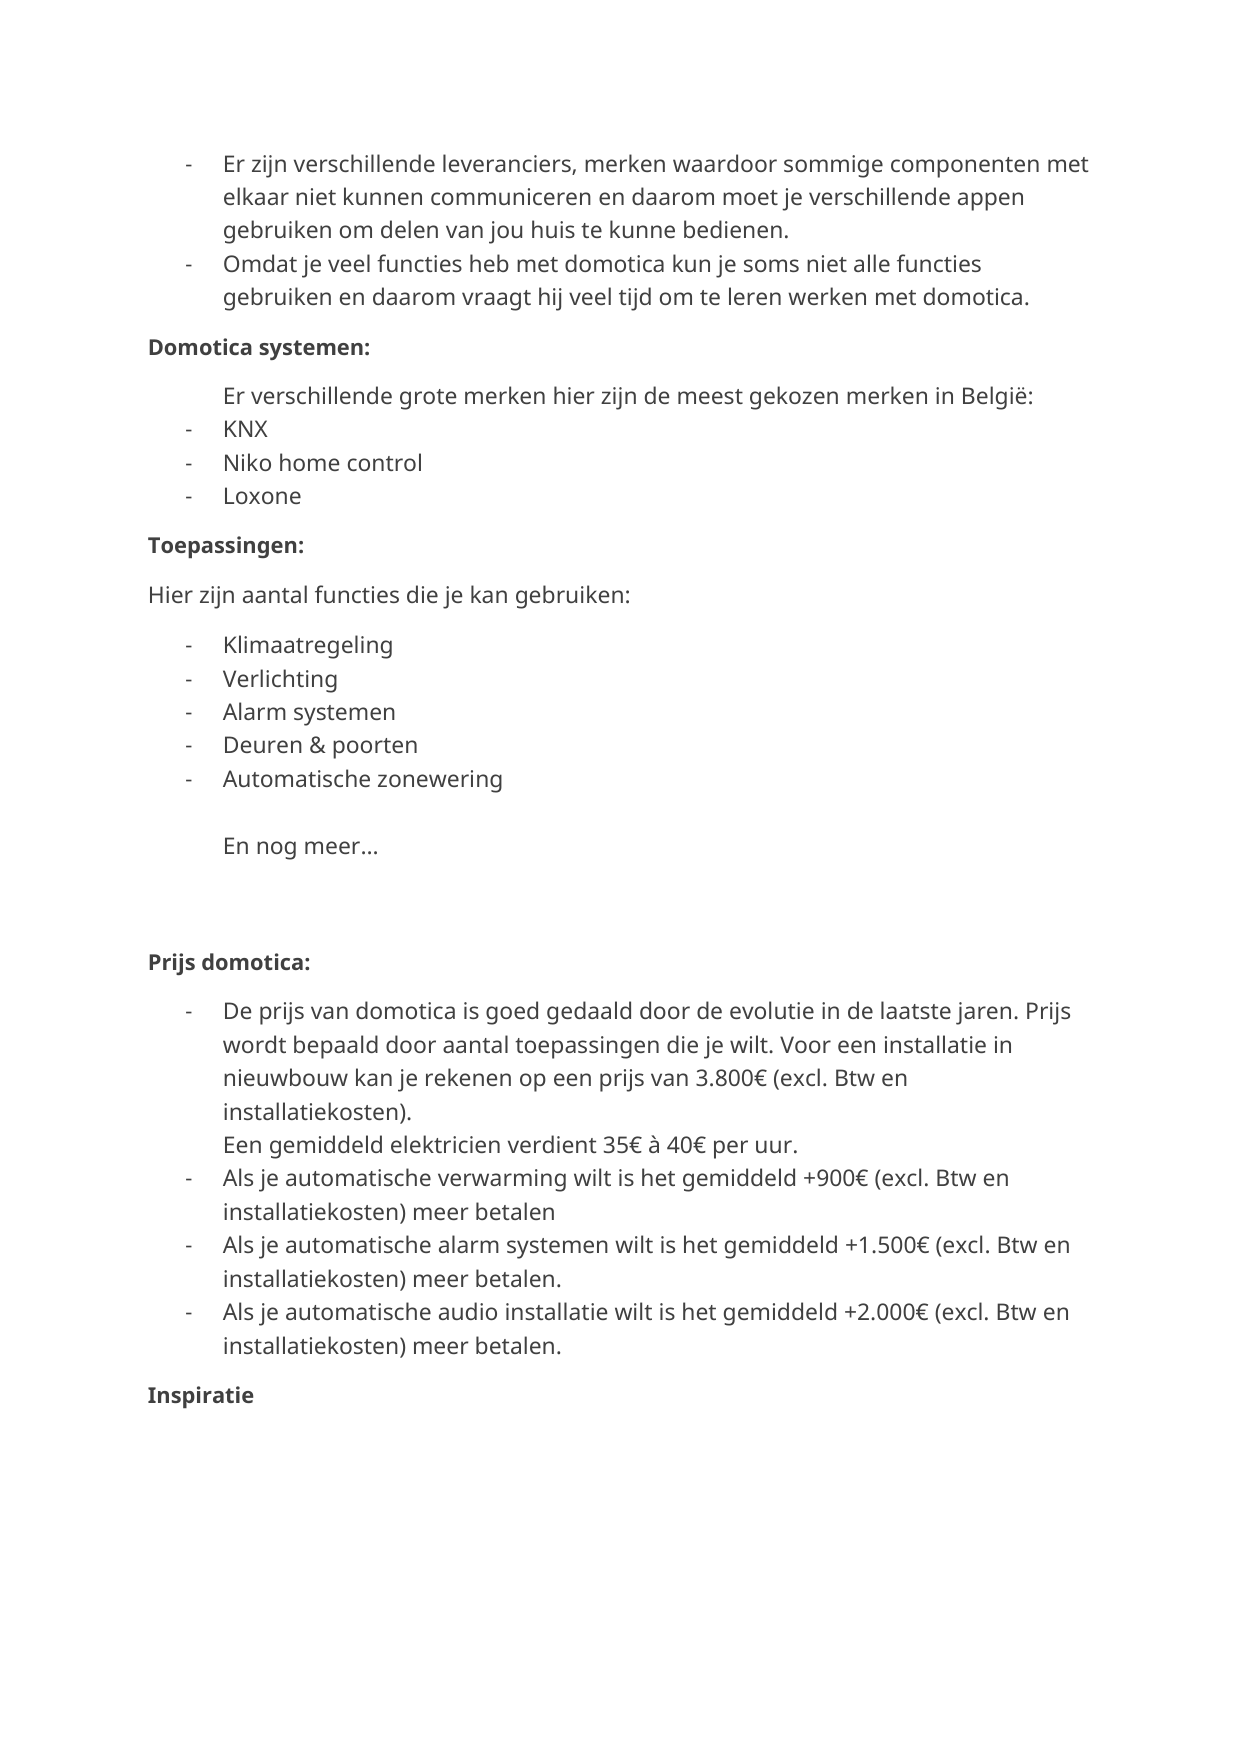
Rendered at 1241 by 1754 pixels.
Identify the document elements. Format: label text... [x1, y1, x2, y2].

list Alarm systemen [185, 696, 1093, 727]
list Niko home control [185, 447, 1093, 478]
list Deuren & poorten [185, 729, 1093, 761]
list Als je automatische verwarming wilt is het gemiddeld +900€ (excl. Btw en installatiekosten) meer betalen [185, 1162, 1093, 1227]
list KNX [185, 413, 1093, 445]
list Als je automatische alarm systemen wilt is het gemiddeld +1.500€ (excl. Btw en installatiekosten) meer betalen. [185, 1229, 1093, 1294]
text Inspiratie [148, 1380, 1093, 1409]
list De prijs van domotica is goed gedaald door de evolutie in de laatste jaren. Prijs wordt bepaald door aantal toepassingen die je wilt. Voor een installatie in nieuwbouw kan je rekenen op een prijs van 3.800€ (excl. Btw en installatiekosten). [185, 995, 1093, 1127]
text Een gemiddeld elektricien verdient 35€ à 40€ per uur. [223, 1129, 1093, 1160]
text Domotica systemen: [148, 331, 1093, 361]
text Prijs domotica: [148, 947, 1093, 976]
text Er verschillende grote merken hier zijn de meest gekozen merken in België: [223, 380, 1093, 411]
list Er zijn verschillende leveranciers, merken waardoor sommige componenten met elkaar niet kunnen communiceren en daarom moet je verschillende appen gebruiken om delen van jou huis te kunne bedienen. [185, 148, 1093, 246]
list Verlichting [185, 662, 1093, 694]
list Klimaatregeling [185, 629, 1093, 660]
list Omdat je veel functies heb met domotica kun je soms niet alle functies gebruiken en daarom vraagt hij veel tijd om te leren werken met domotica. [185, 248, 1093, 313]
list Automatische zonewering [185, 763, 1093, 794]
list Als je automatische audio installatie wilt is het gemiddeld +2.000€ (excl. Btw en installatiekosten) meer betalen. [185, 1296, 1093, 1361]
text Hier zijn aantal functies die je kan gebruiken: [148, 579, 1093, 610]
text En nog meer… [223, 830, 1093, 861]
text Toepassingen: [148, 530, 1093, 560]
list Loxone [185, 480, 1093, 512]
